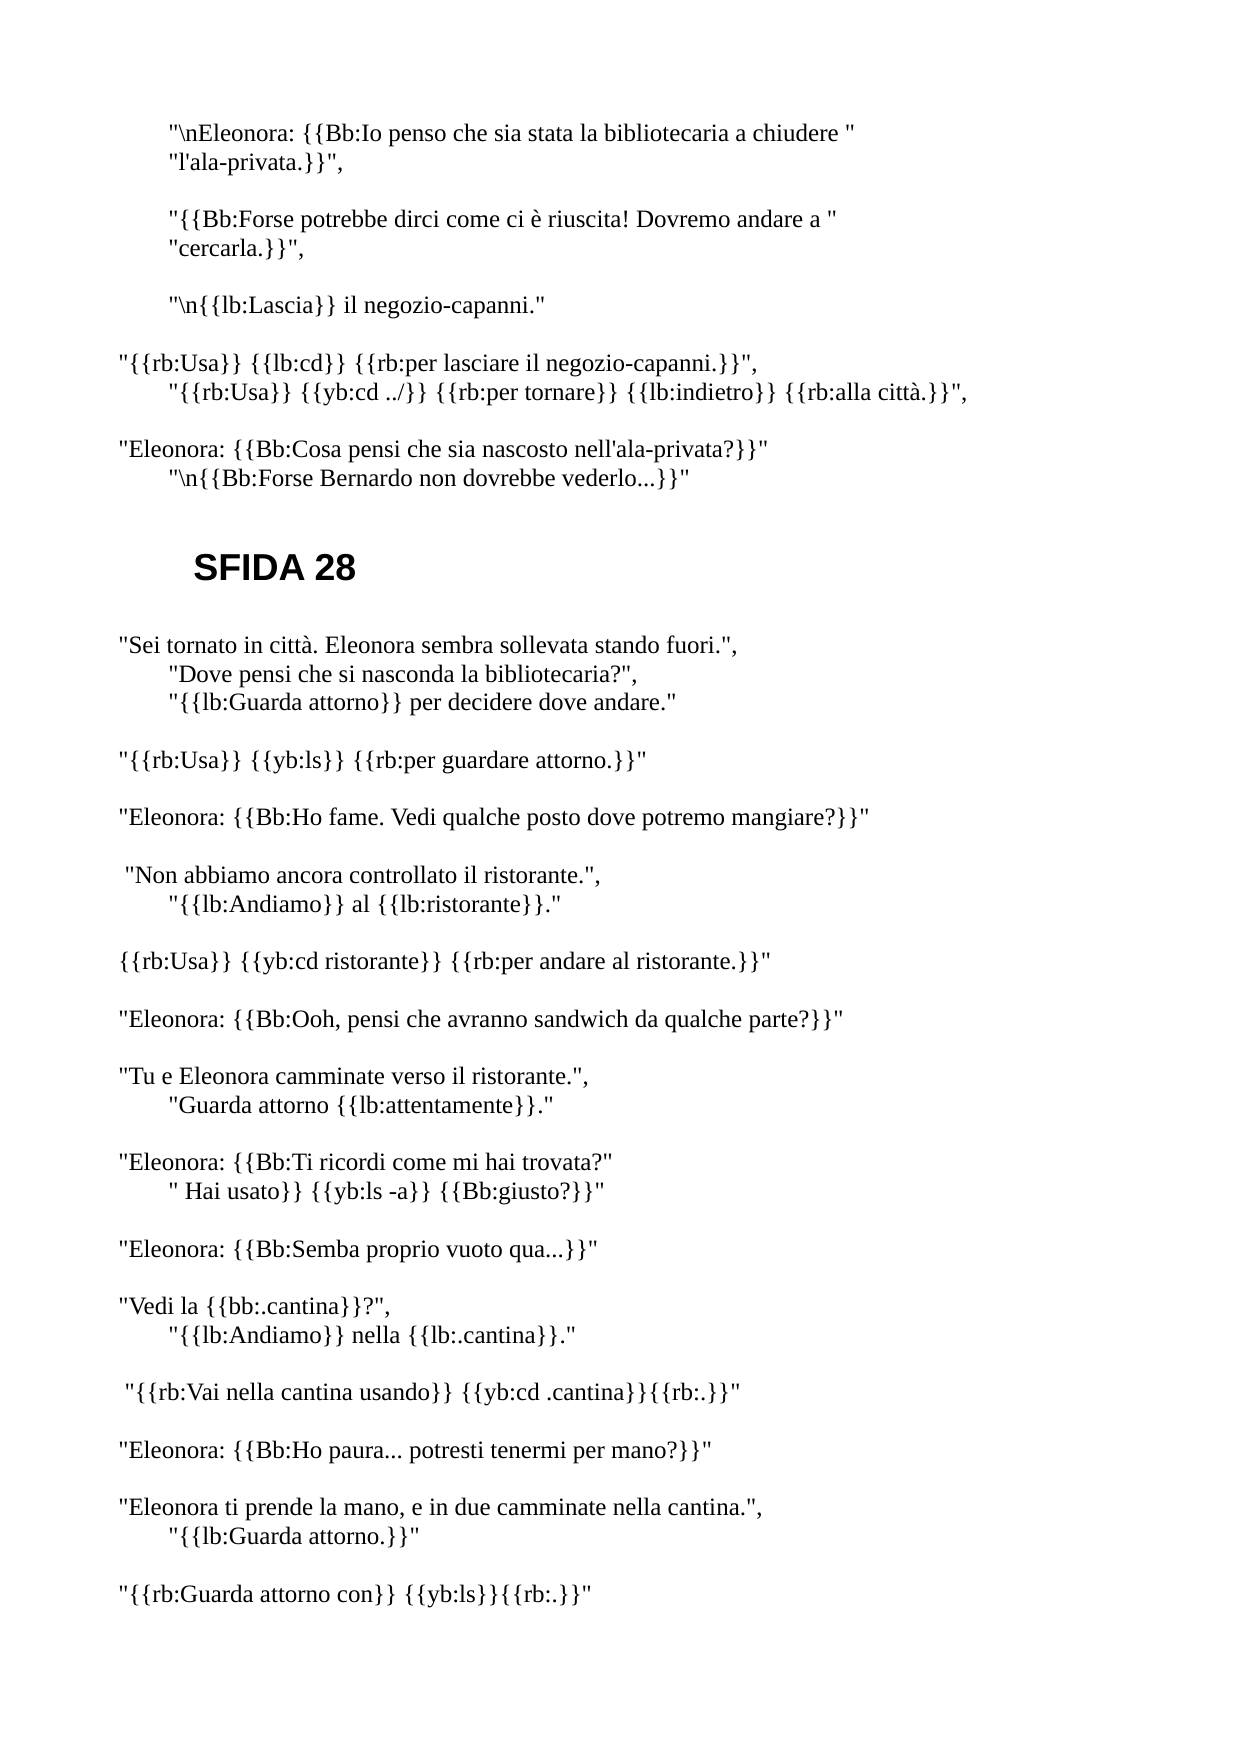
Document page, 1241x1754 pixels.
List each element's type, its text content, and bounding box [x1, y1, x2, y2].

text "cercarla.}}", [118, 233, 1122, 262]
text "{{rb:Guarda attorno con}} {{yb:ls}}{{rb:.}}" [118, 1579, 1122, 1607]
text "Vedi la {{bb:.cantina}}?", [118, 1291, 1122, 1320]
text "\nEleonora: {{Bb:Io penso che sia stata la bibliotecaria a chiudere " [118, 118, 1122, 147]
text "Tu e Eleonora camminate verso il ristorante.", [118, 1061, 1122, 1090]
text "{{lb:Andiamo}} al {{lb:ristorante}}." [118, 889, 1122, 917]
text "Sei tornato in città. Eleonora sembra sollevata stando fuori.", [118, 630, 1122, 659]
text "Non abbiamo ancora controllato il ristorante.", [118, 860, 1122, 889]
text "Eleonora: {{Bb:Ti ricordi come mi hai trovata?" [118, 1147, 1122, 1176]
text "{{rb:Usa}} {{yb:cd ../}} {{rb:per tornare}} {{lb:indietro}} {{rb:alla città.}}", [118, 377, 1122, 406]
text "{{Bb:Forse potrebbe dirci come ci è riuscita! Dovremo andare a " [118, 204, 1122, 233]
subtitle SFIDA 28 [118, 546, 1122, 589]
text "Guarda attorno {{lb:attentamente}}." [118, 1090, 1122, 1119]
text "{{rb:Usa}} {{lb:cd}} {{rb:per lasciare il negozio-capanni.}}", [118, 348, 1122, 377]
text "Eleonora ti prende la mano, e in due camminate nella cantina.", [118, 1492, 1122, 1521]
text "{{lb:Guarda attorno.}}" [118, 1521, 1122, 1550]
text "Eleonora: {{Bb:Ho fame. Vedi qualche posto dove potremo mangiare?}}" [118, 802, 1122, 831]
text " Hai usato}} {{yb:ls -a}} {{Bb:giusto?}}" [118, 1176, 1122, 1205]
text "{{lb:Guarda attorno}} per decidere dove andare." [118, 687, 1122, 716]
text "{{lb:Andiamo}} nella {{lb:.cantina}}." [118, 1320, 1122, 1349]
text "Dove pensi che si nasconda la bibliotecaria?", [118, 659, 1122, 687]
text "Eleonora: {{Bb:Ooh, pensi che avranno sandwich da qualche parte?}}" [118, 1004, 1122, 1032]
text "l'ala-privata.}}", [118, 147, 1122, 176]
text "\n{{lb:Lascia}} il negozio-capanni." [118, 291, 1122, 319]
text "{{rb:Usa}} {{yb:ls}} {{rb:per guardare attorno.}}" [118, 745, 1122, 774]
text "Eleonora: {{Bb:Ho paura... potresti tenermi per mano?}}" [118, 1435, 1122, 1464]
text "Eleonora: {{Bb:Semba proprio vuoto qua...}}" [118, 1234, 1122, 1262]
text "Eleonora: {{Bb:Cosa pensi che sia nascosto nell'ala-privata?}}" [118, 434, 1122, 463]
text "{{rb:Vai nella cantina usando}} {{yb:cd .cantina}}{{rb:.}}" [118, 1377, 1122, 1406]
text {{rb:Usa}} {{yb:cd ristorante}} {{rb:per andare al ristorante.}}" [118, 946, 1122, 975]
text "\n{{Bb:Forse Bernardo non dovrebbe vederlo...}}" [118, 463, 1122, 492]
